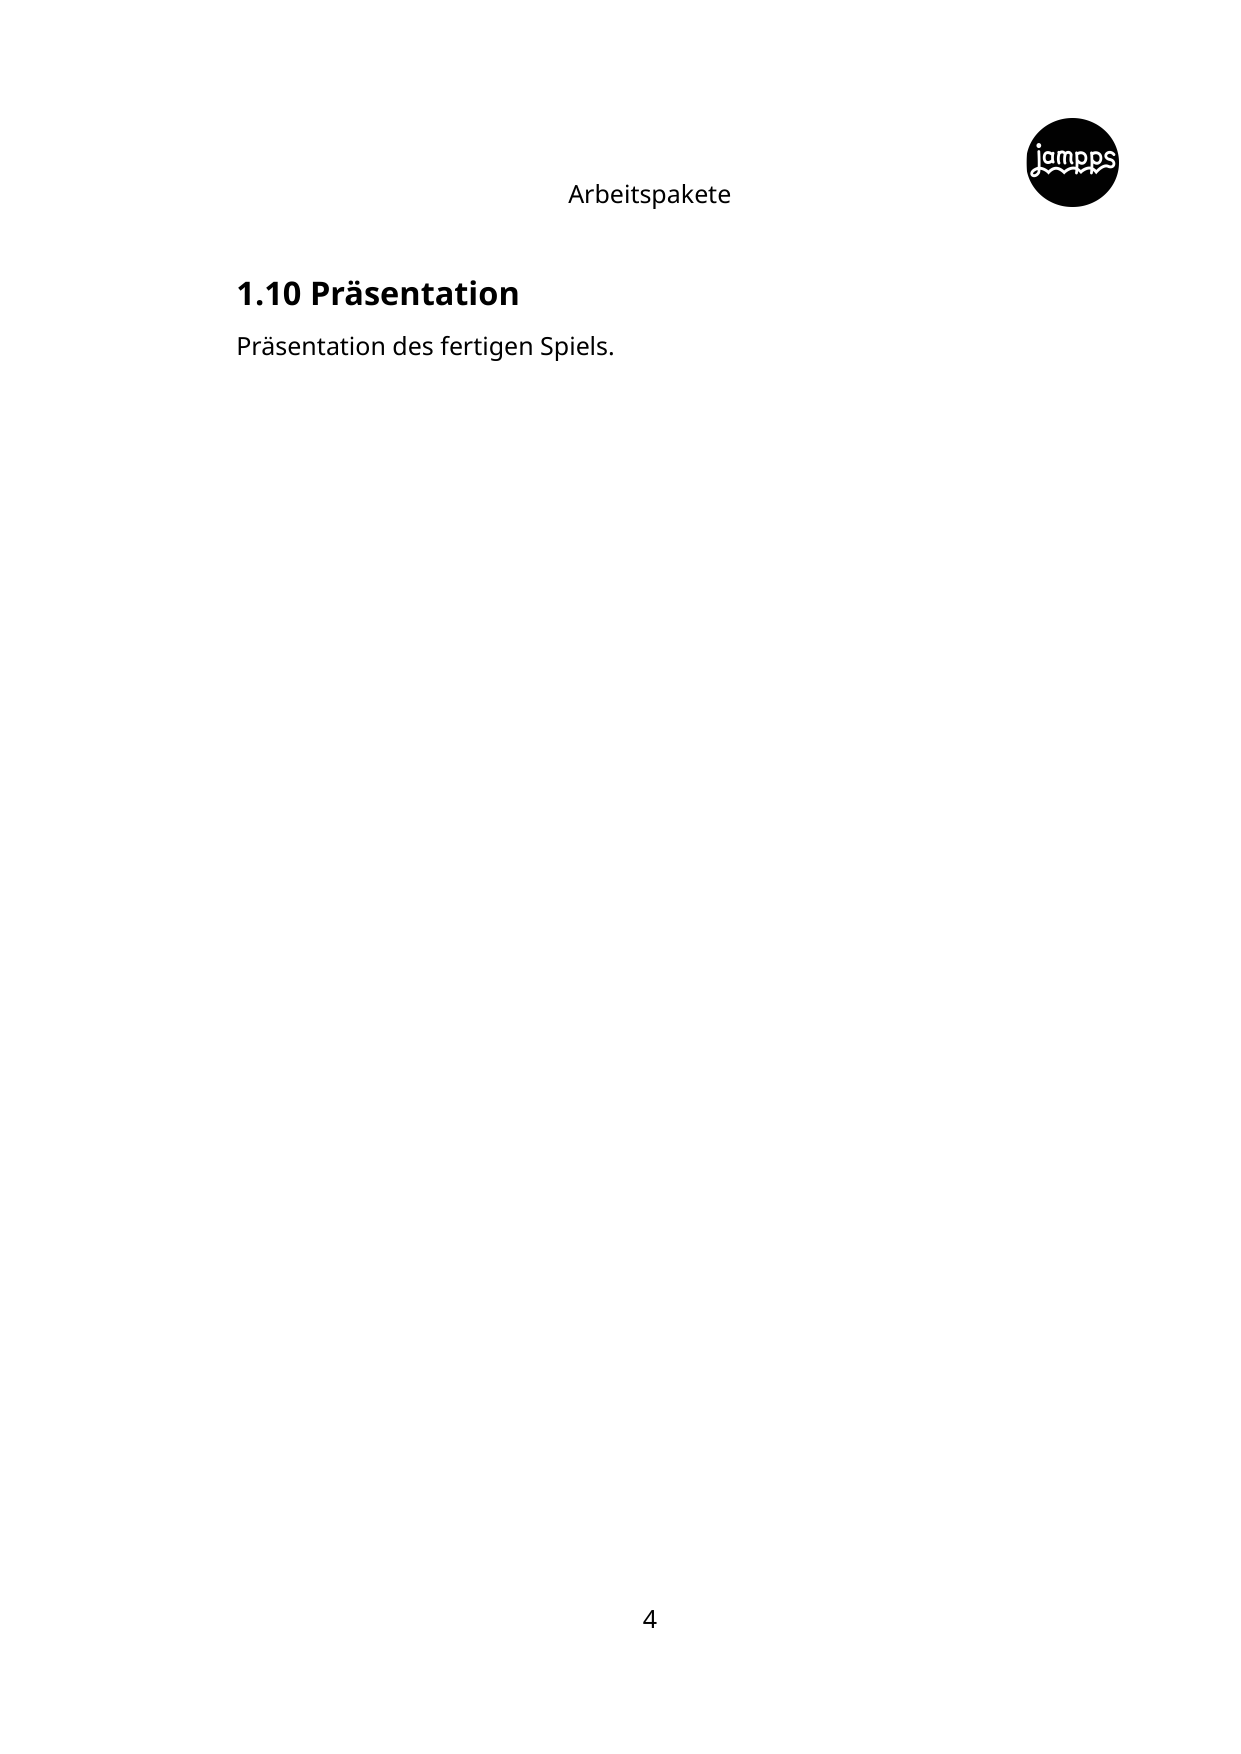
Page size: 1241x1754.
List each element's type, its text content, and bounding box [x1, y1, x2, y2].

subtitle Präsentation [236, 270, 1004, 314]
text Präsentation des fertigen Spiels. [236, 328, 1004, 363]
picture [1026, 118, 1119, 207]
